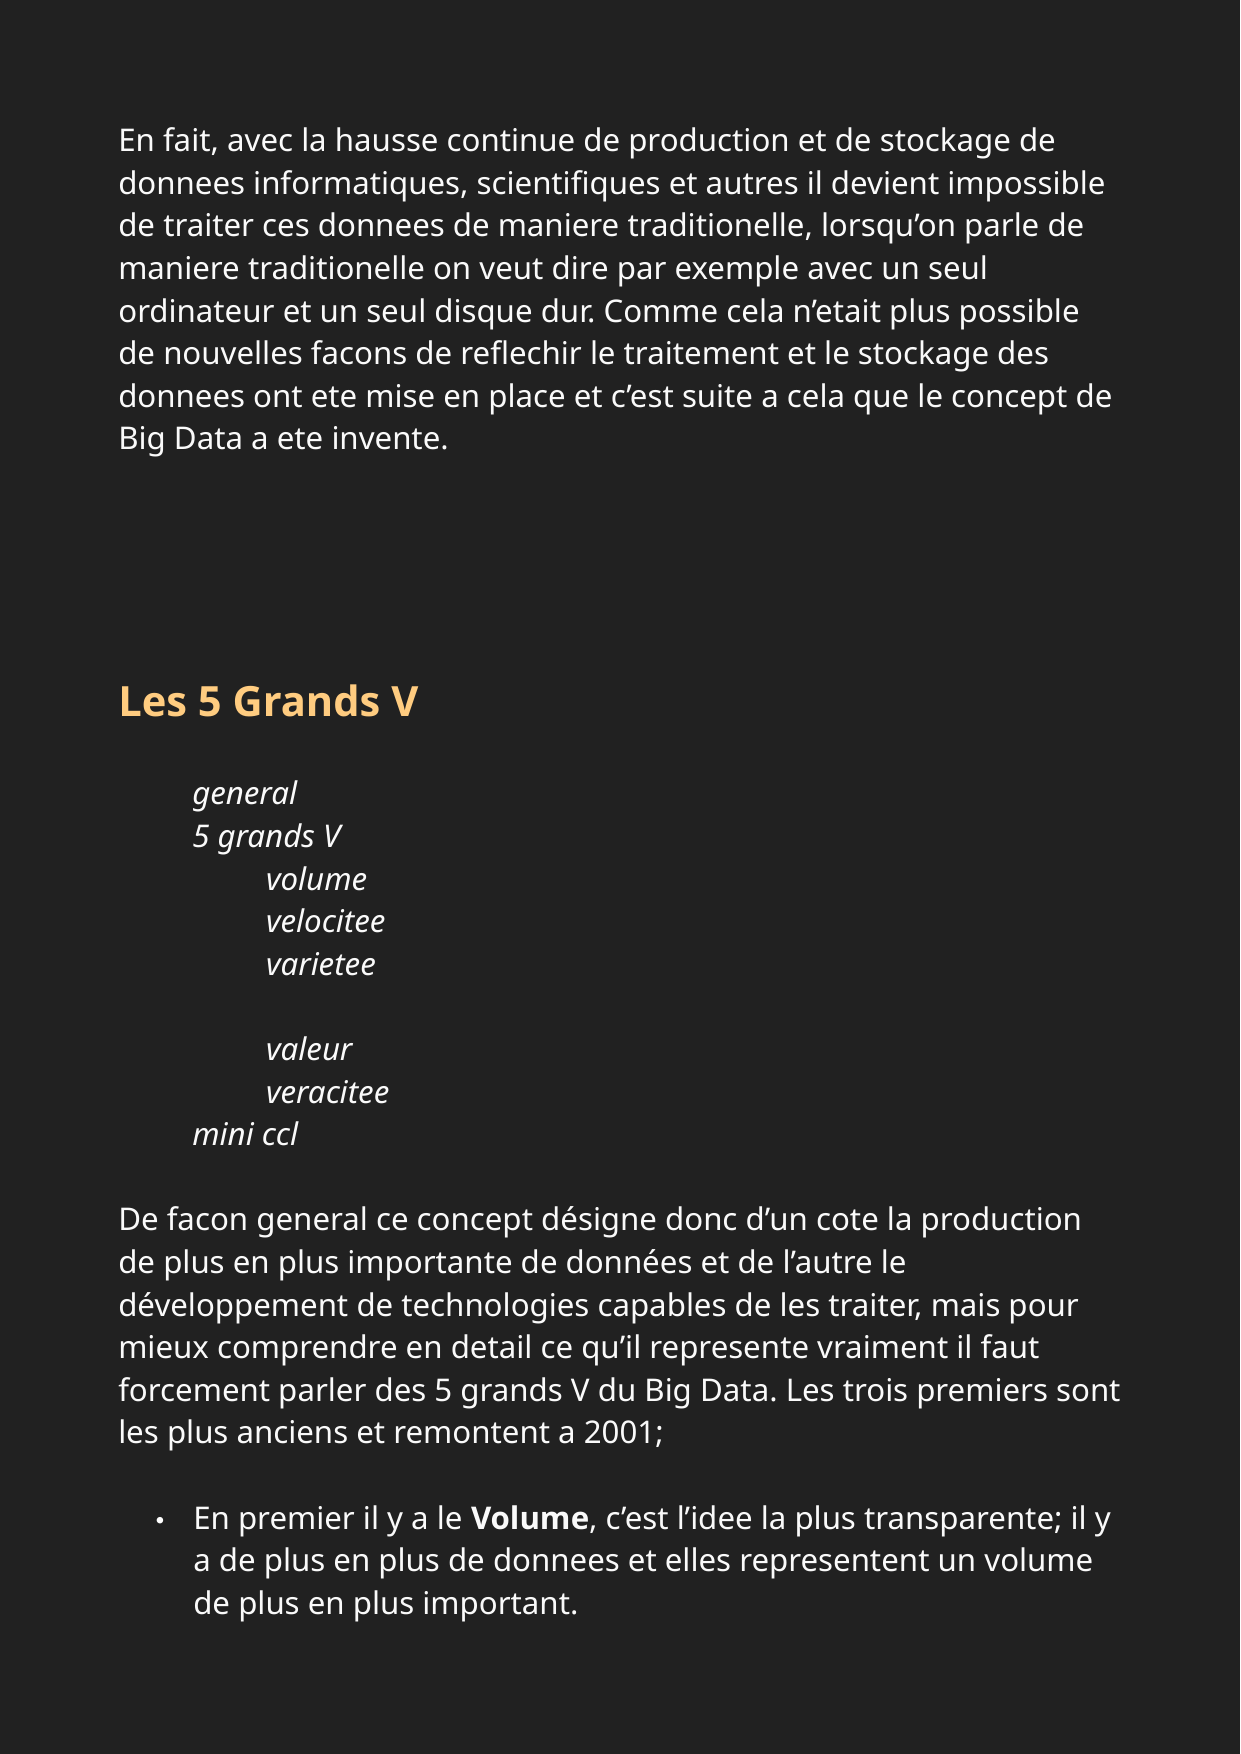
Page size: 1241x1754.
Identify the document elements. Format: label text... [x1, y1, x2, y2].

text velocitee [118, 899, 1122, 942]
text general [118, 771, 1122, 814]
text volume [118, 857, 1122, 899]
text mini ccl [118, 1112, 1122, 1155]
text varietee [118, 942, 1122, 984]
text Les 5 Grands V [118, 672, 1122, 729]
text De facon general ce concept désigne donc d’un cote la production de plus en plus importante de données et de l’autre le développement de technologies capables de les traiter, mais pour mieux comprendre en detail ce qu’il represente vraiment il faut forcement parler des 5 grands V du Big Data. Les trois premiers sont les plus anciens et remontent a 2001; [118, 1197, 1122, 1453]
text En fait, avec la hausse continue de production et de stockage de donnees informatiques, scientifiques et autres il devient impossible de traiter ces donnees de maniere traditionelle, lorsqu’on parle de maniere traditionelle on veut dire par exemple avec un seul ordinateur et un seul disque dur. Comme cela n’etait plus possible de nouvelles facons de reflechir le traitement et le stockage des donnees ont ete mise en place et c’est suite a cela que le concept de Big Data a ete invente. [118, 118, 1122, 459]
text valeur [118, 1027, 1122, 1069]
text 5 grands V [118, 814, 1122, 857]
list En premier il y a le Volume, c’est l’idee la plus transparente; il y a de plus en plus de donnees et elles representent un volume de plus en plus important. [156, 1496, 1122, 1623]
text veracitee [118, 1069, 1122, 1112]
